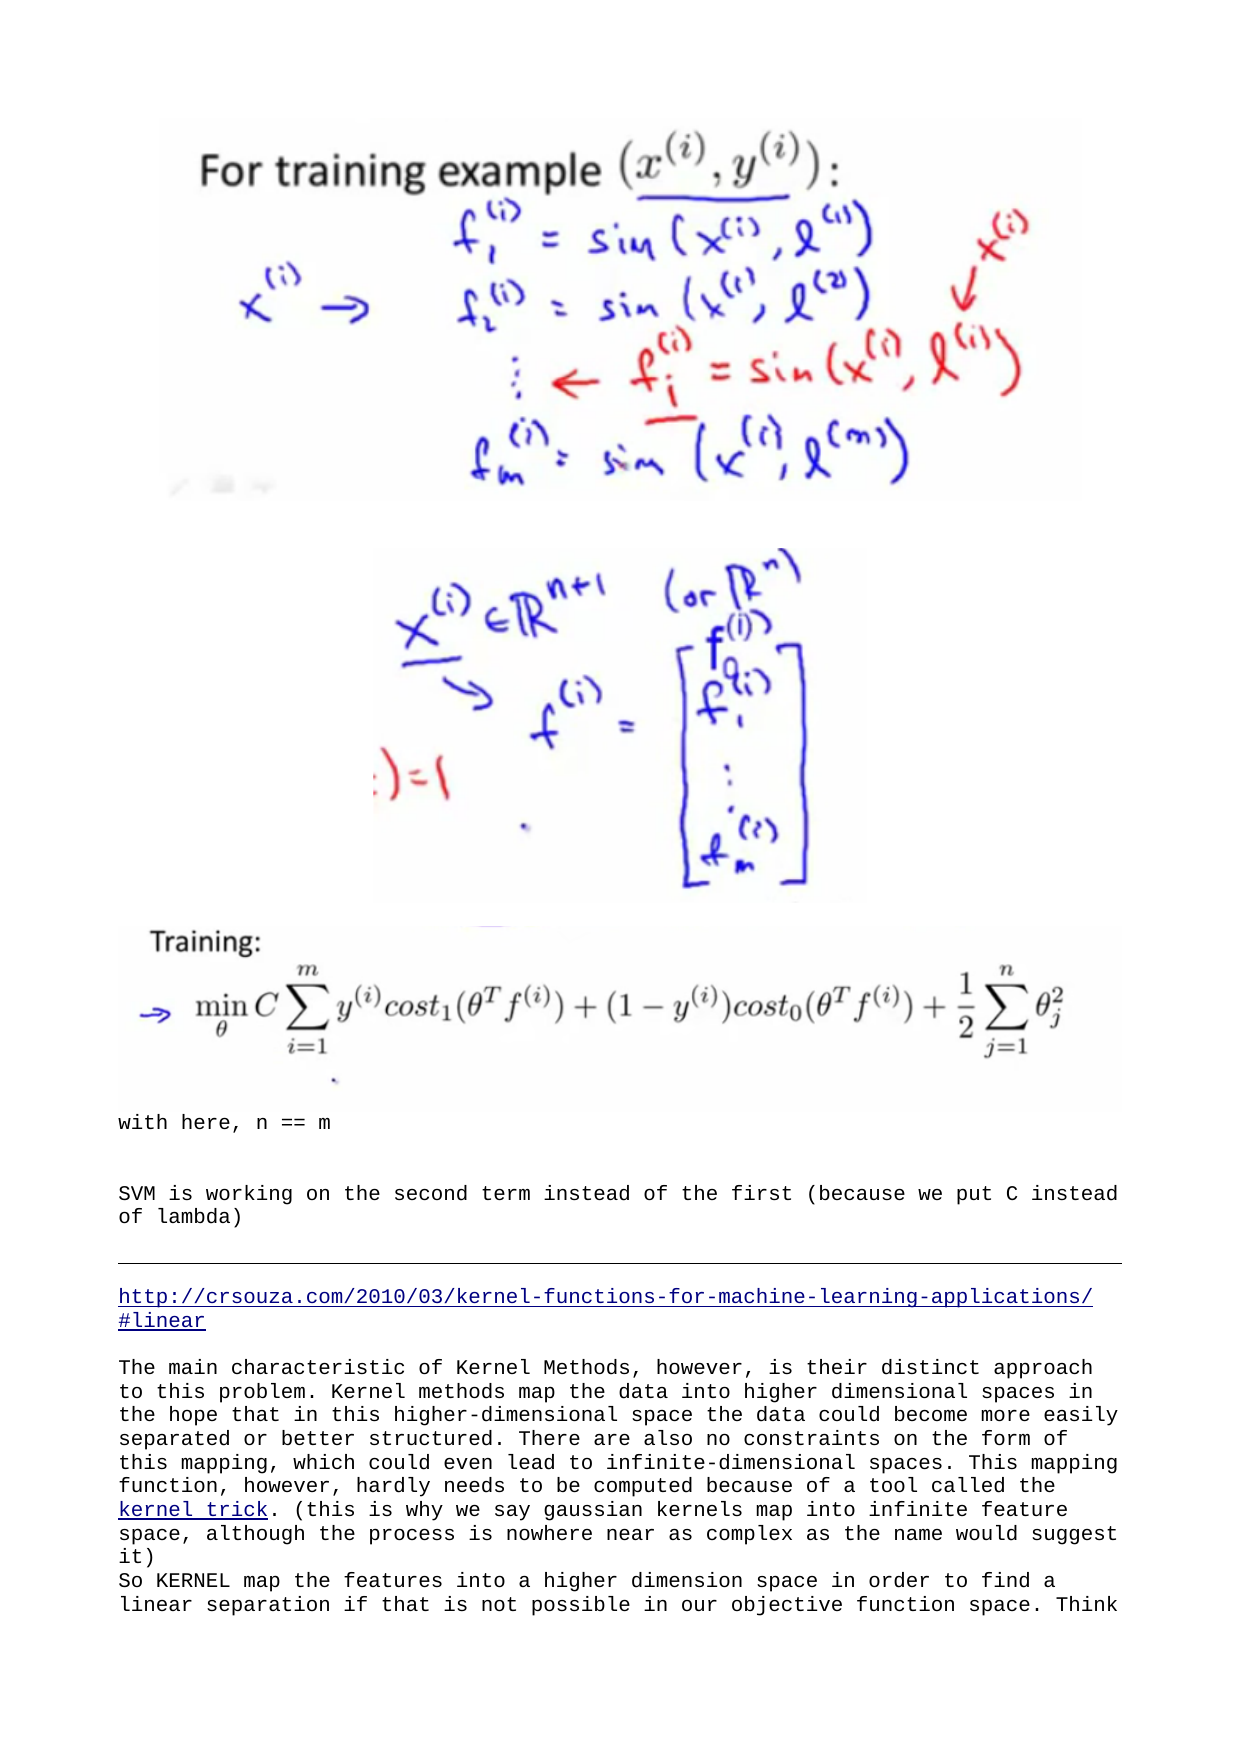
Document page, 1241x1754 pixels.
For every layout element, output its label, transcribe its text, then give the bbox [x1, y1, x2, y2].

text So KERNEL map the features into a higher dimension space in order to find a linear separation if that is not possible in our objective function space. Think [118, 1570, 1122, 1617]
text The main characteristic of Kernel Methods, however, is their distinct approach to this problem. Kernel methods map the data into higher dimensional spaces in the hope that in this higher-dimensional space the data could become more easily separated or better structured. There are also no constraints on the form of this mapping, which could even lead to infinite-dimensional spaces. This mapping function, however, hardly needs to be computed because of a tool called the kernel trick. (this is why we say gaussian kernels map into infinite feature space, although the process is nowhere near as complex as the name would suggest it) [118, 1357, 1122, 1570]
text http://crsouza.com/2010/03/kernel-functions-for-machine-learning-applications/#linear [118, 1286, 1122, 1333]
picture [373, 548, 867, 903]
text SVM is working on the second term instead of the first (because we put C instead of lambda) [118, 1183, 1122, 1230]
picture [118, 926, 1123, 1112]
picture [158, 118, 1082, 501]
text with here, n == m [118, 1112, 1122, 1136]
